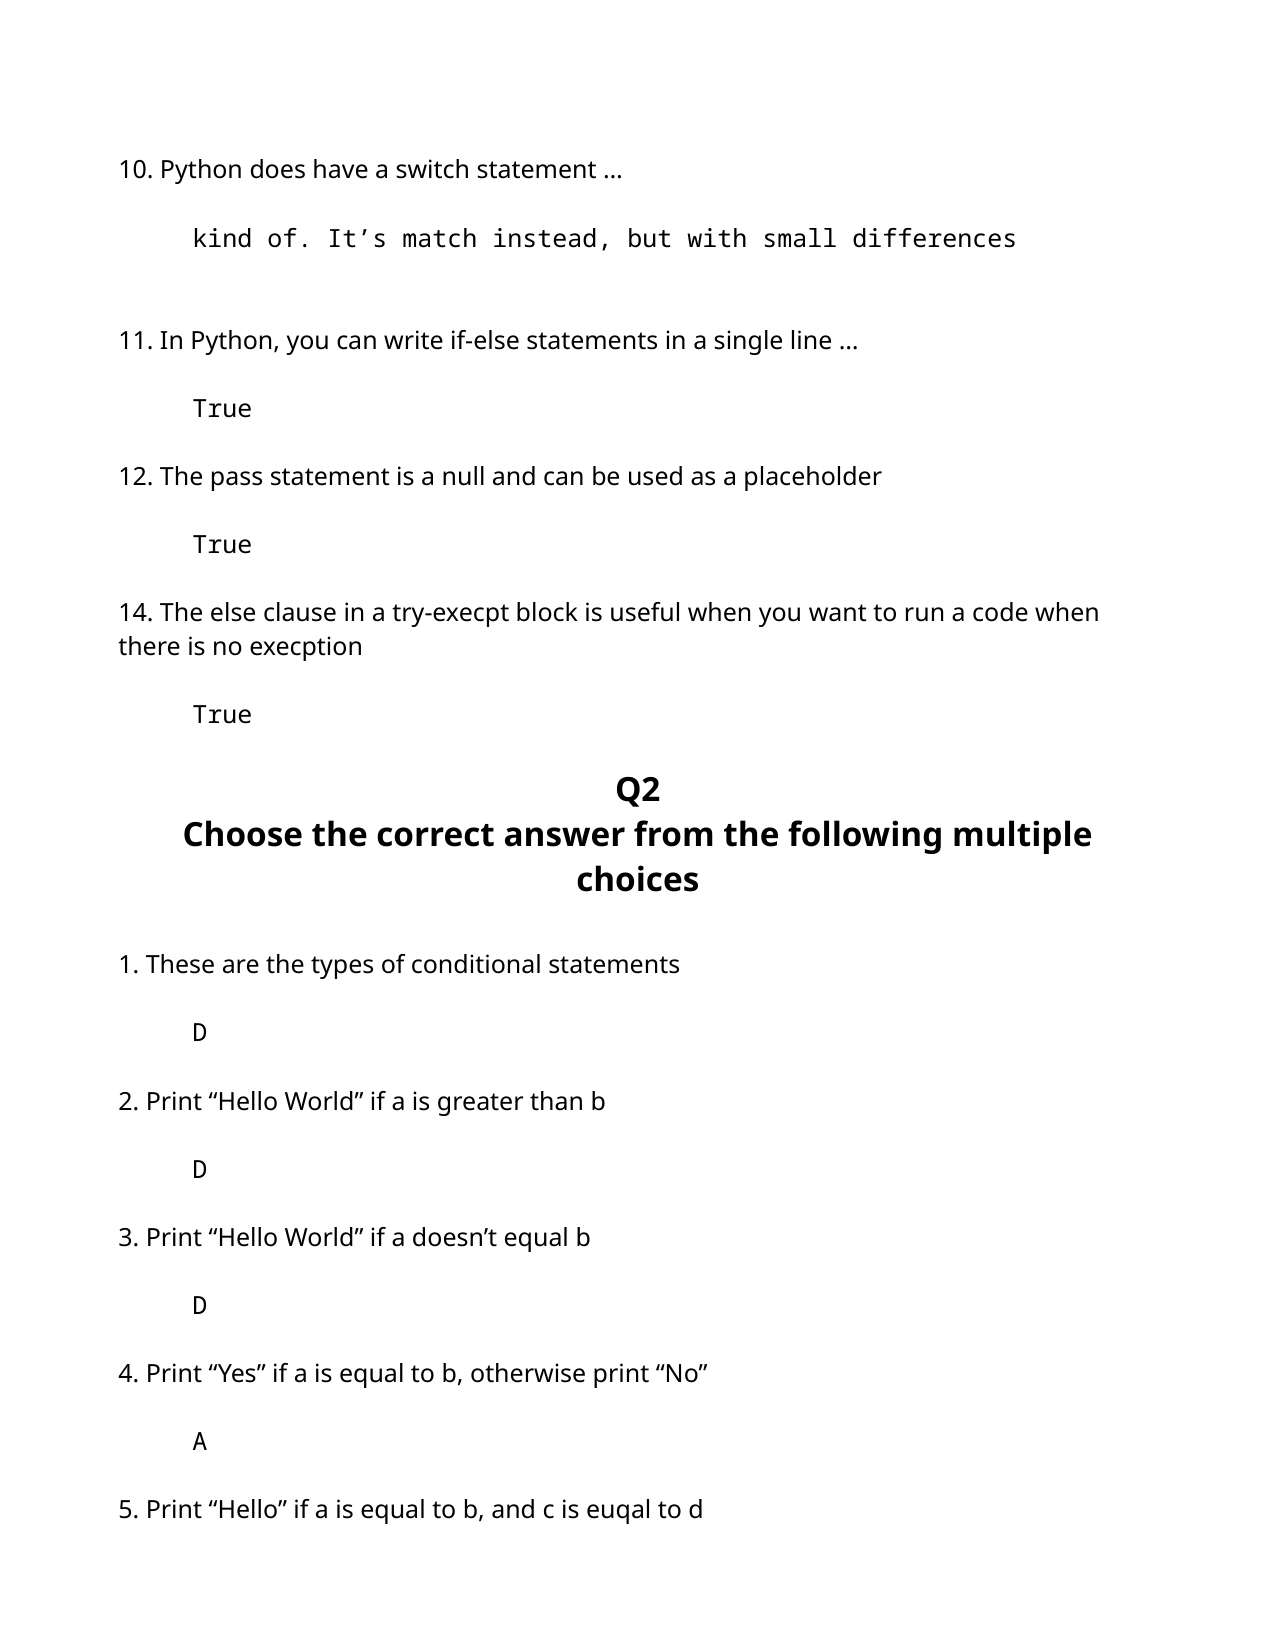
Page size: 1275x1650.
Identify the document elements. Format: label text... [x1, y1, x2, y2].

text 10. Python does have a switch statement … [118, 152, 1157, 186]
text Q2 [118, 765, 1157, 811]
text kind of. It’s match instead, but with small differences [118, 220, 1157, 254]
text True [118, 391, 1157, 425]
text True [118, 697, 1157, 731]
text 12. The pass statement is a null and can be used as a placeholder [118, 459, 1157, 493]
text D [118, 1015, 1157, 1049]
text 2. Print “Hello World” if a is greater than b [118, 1083, 1157, 1117]
text Choose the correct answer from the following multiple choices [118, 811, 1157, 902]
text True [118, 527, 1157, 561]
text 11. In Python, you can write if-else statements in a single line … [118, 322, 1157, 357]
text A [118, 1424, 1157, 1458]
text D [118, 1288, 1157, 1322]
text 5. Print “Hello” if a is equal to b, and c is euqal to d [118, 1492, 1157, 1526]
text 14. The else clause in a try-execpt block is useful when you want to run a code when there is no execption [118, 595, 1157, 663]
text 3. Print “Hello World” if a doesn’t equal b [118, 1219, 1157, 1253]
text 1. These are the types of conditional statements [118, 947, 1157, 981]
text 4. Print “Yes” if a is equal to b, otherwise print “No” [118, 1356, 1157, 1390]
text D [118, 1151, 1157, 1185]
